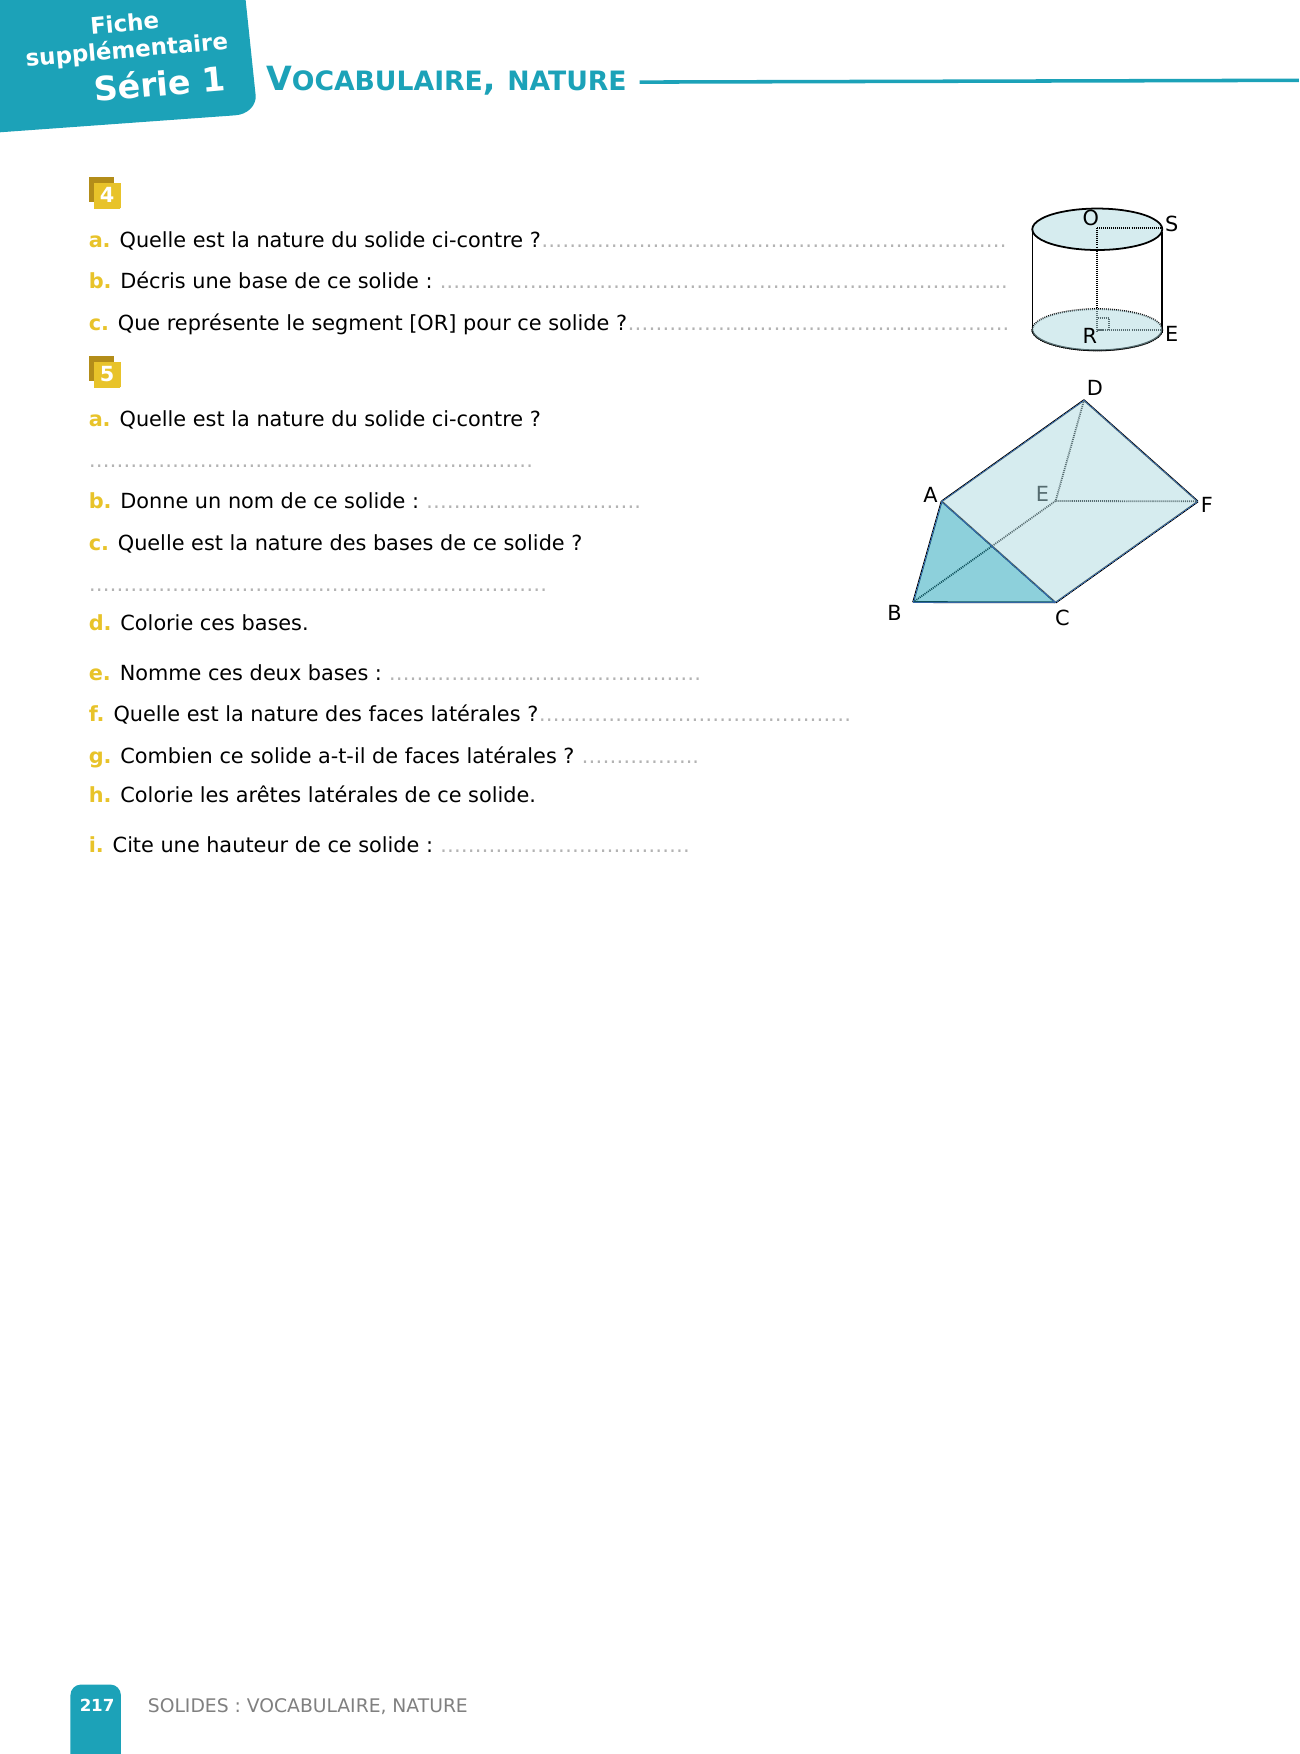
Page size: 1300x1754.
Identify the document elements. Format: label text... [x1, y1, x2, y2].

list Colorie ces bases. [88, 611, 1211, 636]
list Cite une hauteur de ce solide : ……………………………… [88, 819, 1211, 861]
list Quelle est la nature des bases de ce solide ?………………………………………………………… [88, 517, 935, 600]
list Que représente le segment [OR] pour ce solide ?………………………………………………. [1160, 297, 1211, 338]
list [1163, 256, 1211, 297]
list Nomme ces deux bases : ……………………………………… [88, 647, 1211, 689]
list Donne un nom de ce solide : …………………………. [1172, 476, 1211, 517]
list Que représente le segment [OR] pour ce solide ?………………………………………………. [1033, 297, 1161, 323]
list [1098, 256, 1161, 297]
list Combien ce solide a-t-il de faces latérales ? …………….. [88, 730, 1211, 772]
list Quelle est la nature des faces latérales ?……………………………………… [88, 689, 1211, 730]
list Colorie les arêtes latérales de ce solide. [88, 783, 1211, 808]
list Quelle est la nature du solide ci-contre ?…………………………………………………………. [88, 214, 1047, 256]
list [1033, 256, 1097, 297]
list Que représente le segment [OR] pour ce solide ?………………………………………………. [88, 297, 1035, 338]
list Quelle est la nature du solide ci-contre ?…………………………………………………………. [1148, 214, 1211, 256]
list [1063, 517, 1211, 600]
list Donne un nom de ce solide : …………………………. [88, 476, 974, 517]
list Quelle est la nature du solide ci-contre ?………………………………………………………. [88, 393, 1211, 476]
list Décris une base de ce solide : .……………………………………………………………………... [88, 256, 1032, 297]
